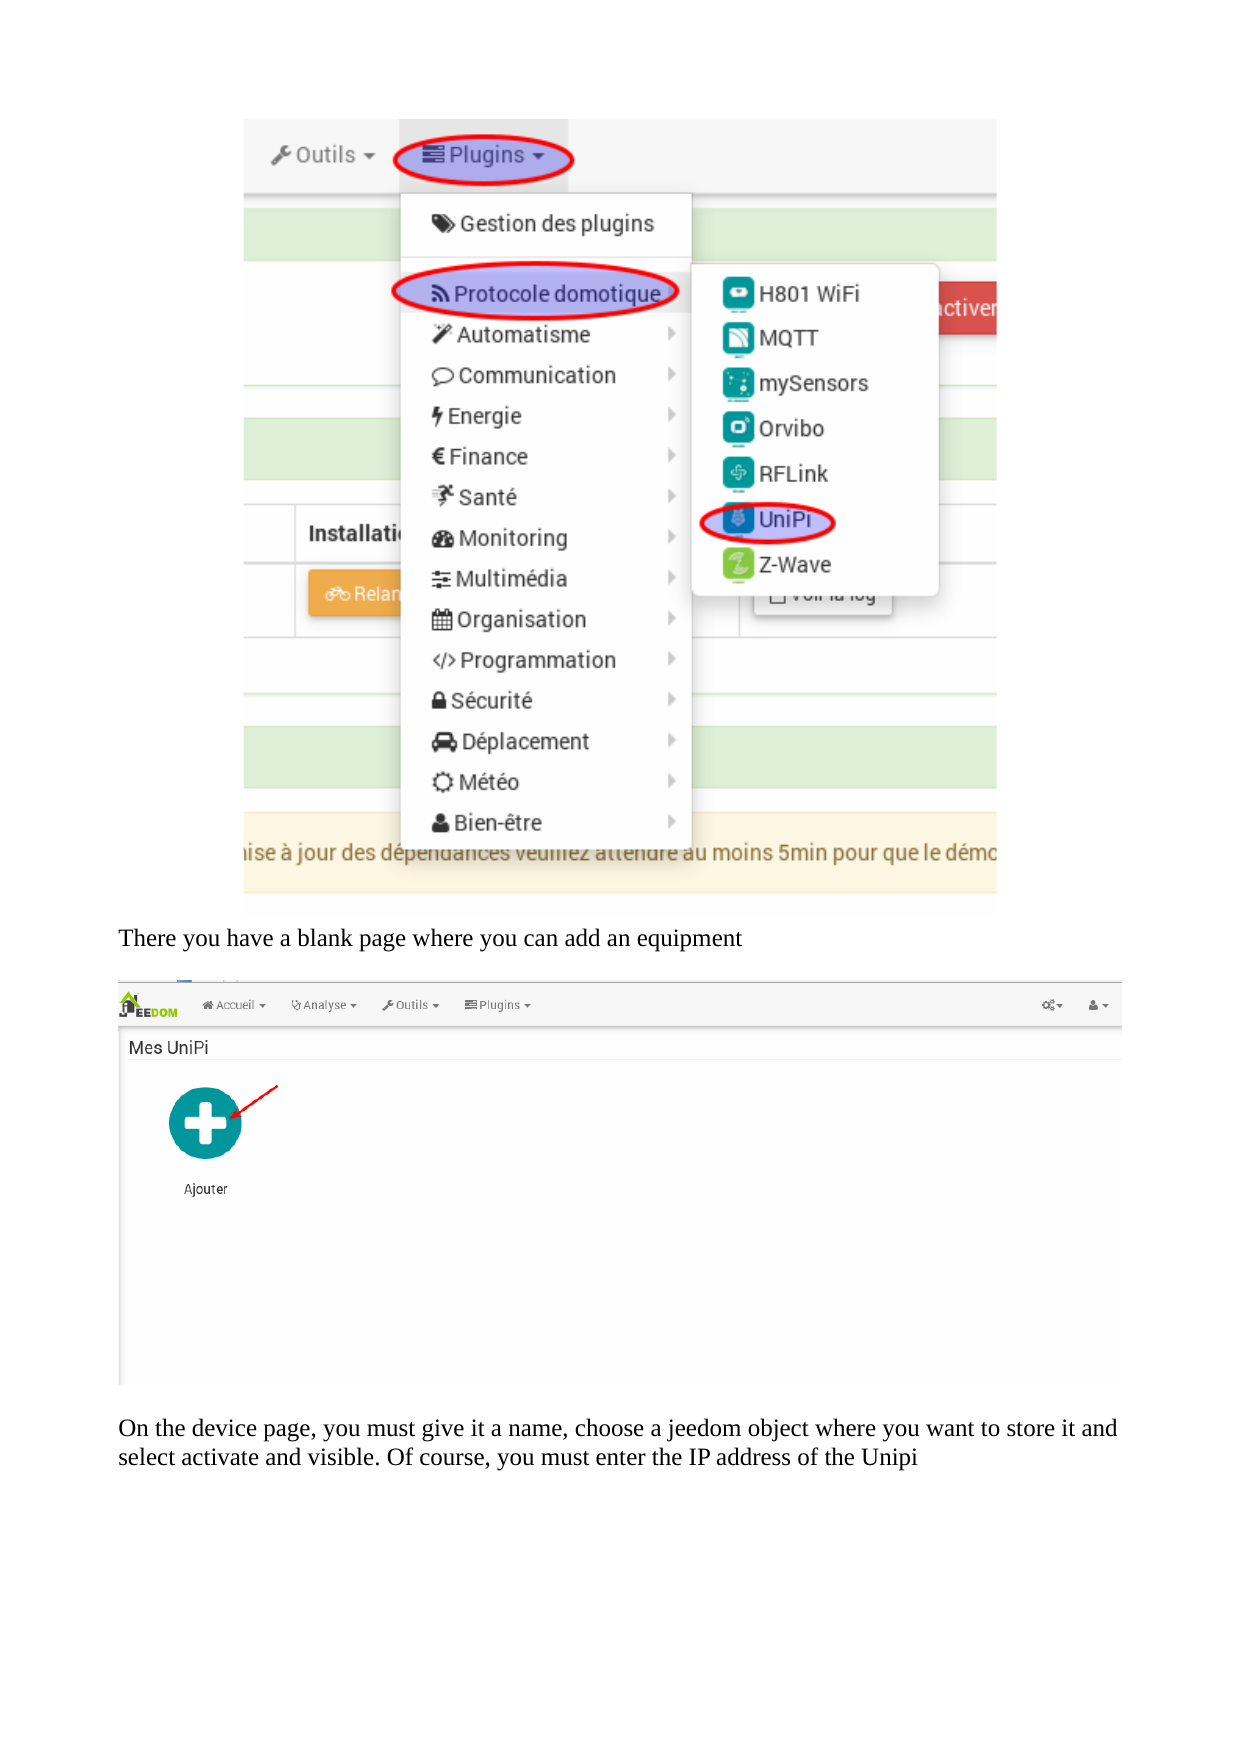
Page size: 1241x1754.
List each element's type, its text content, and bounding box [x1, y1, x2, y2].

picture [243, 119, 997, 917]
picture [118, 980, 1123, 1385]
text There you have a blank page where you can add an equipment [118, 923, 1122, 952]
text On the device page, you must give it a name, choose a jeedom object where you want to store it and select activate and visible. Of course, you must enter the IP address of the Unipi [118, 1413, 1122, 1470]
